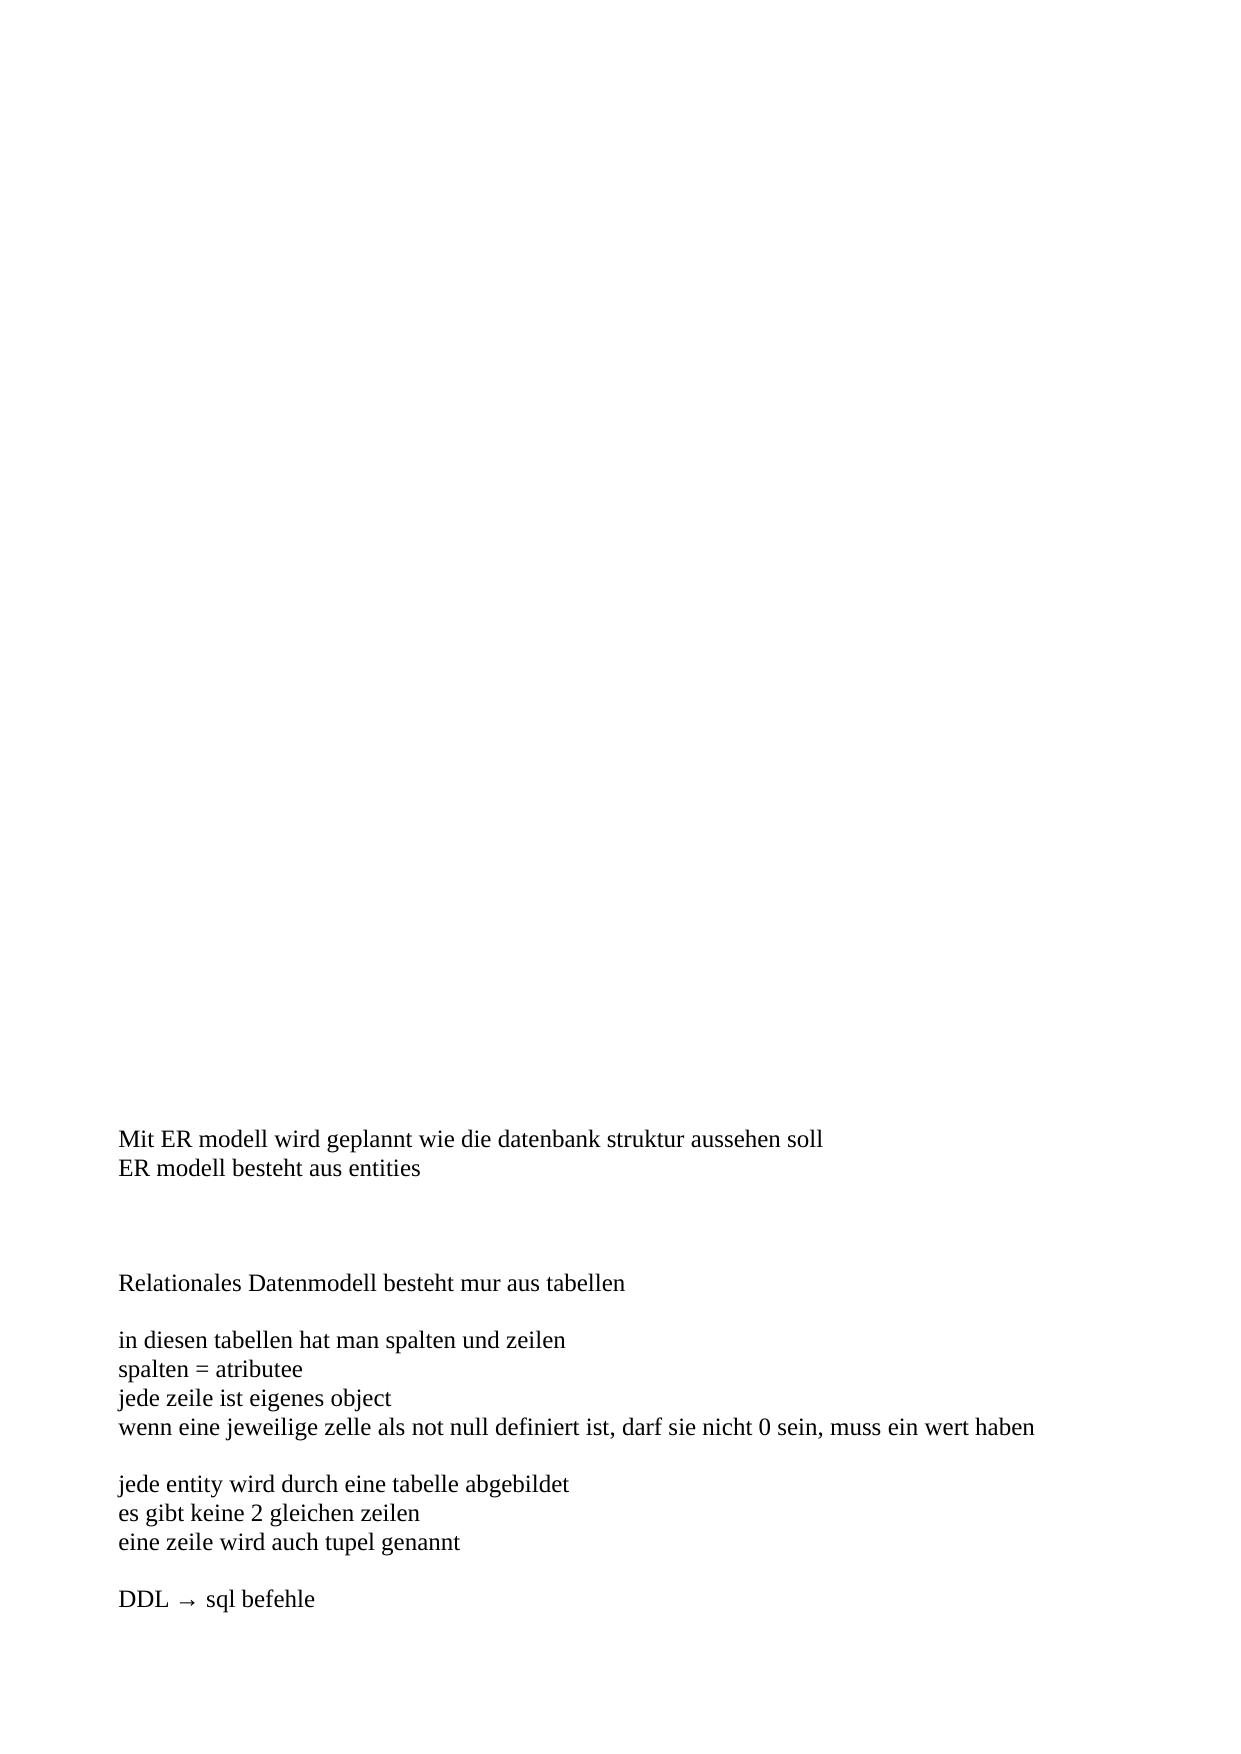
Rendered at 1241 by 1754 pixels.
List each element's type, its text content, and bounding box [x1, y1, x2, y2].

text Mit ER modell wird geplannt wie die datenbank struktur aussehen soll [118, 1124, 1122, 1153]
text ER modell besteht aus entities [118, 1153, 1122, 1182]
text jede zeile ist eigenes object [118, 1383, 1122, 1412]
text spalten = atributee [118, 1354, 1122, 1383]
text eine zeile wird auch tupel genannt [118, 1527, 1122, 1556]
text es gibt keine 2 gleichen zeilen [118, 1498, 1122, 1527]
text wenn eine jeweilige zelle als not null definiert ist, darf sie nicht 0 sein, muss ein wert haben [118, 1412, 1122, 1441]
text jede entity wird durch eine tabelle abgebildet [118, 1469, 1122, 1498]
text in diesen tabellen hat man spalten und zeilen [118, 1326, 1122, 1354]
text Relationales Datenmodell besteht mur aus tabellen [118, 1268, 1122, 1297]
text DDL → sql befehle [118, 1584, 1122, 1613]
